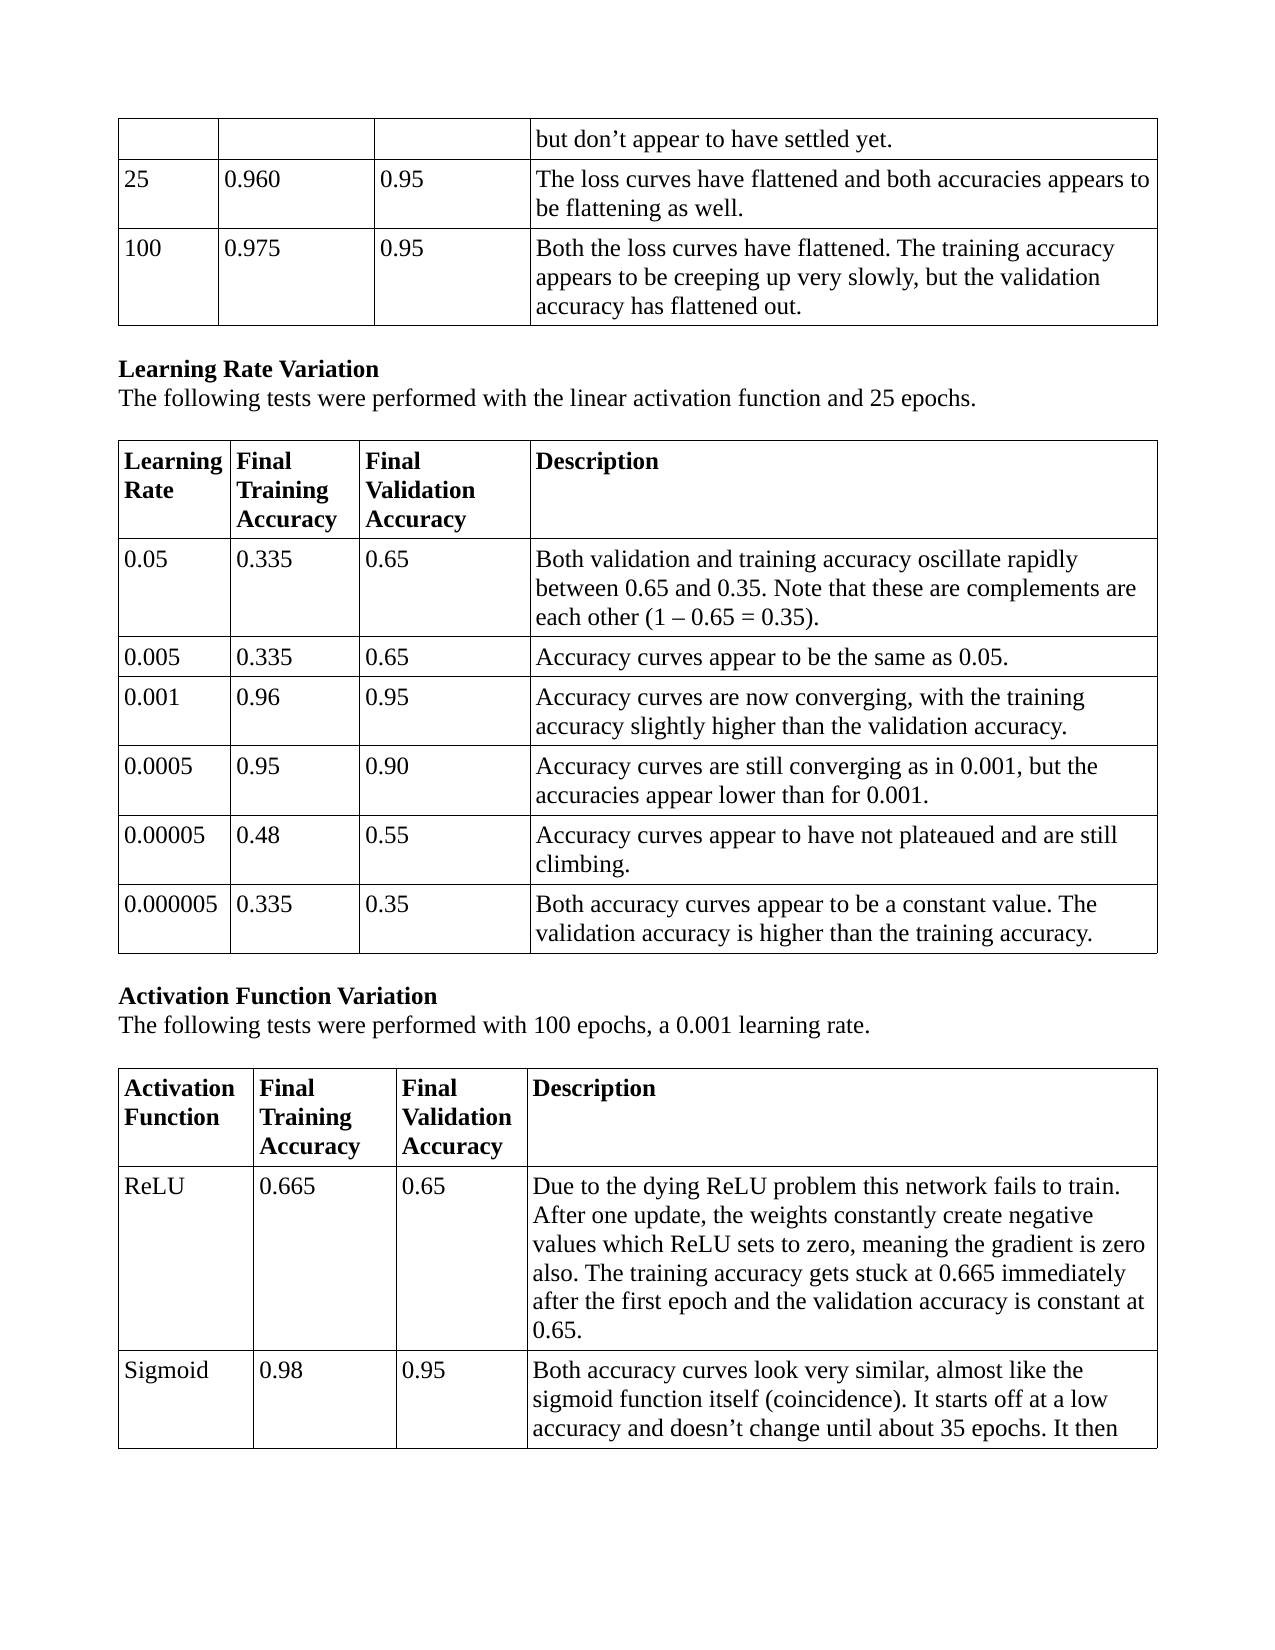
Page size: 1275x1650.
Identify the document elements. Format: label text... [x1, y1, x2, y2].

table_cell 0.65 [360, 539, 530, 636]
table_cell 0.96 [231, 677, 359, 745]
table_header Learning Rate [119, 441, 230, 538]
table_cell 0.55 [360, 816, 530, 883]
table_cell 0.00005 [119, 816, 230, 883]
table_cell 0.000005 [119, 885, 230, 953]
table_cell Both accuracy curves appear to be a constant value. The validation accuracy is higher than the training accuracy. [531, 885, 1157, 953]
table_cell Sigmoid [119, 1351, 253, 1447]
table_cell Accuracy curves are now converging, with the training accuracy slightly higher than the validation accuracy. [531, 677, 1157, 745]
table_header Description [531, 441, 1157, 538]
table_cell 0.95 [397, 1351, 527, 1447]
table_cell 0.95 [375, 229, 530, 325]
table_cell 0.95 [360, 677, 530, 745]
table_cell 0.335 [231, 539, 359, 636]
table_cell Due to the dying ReLU problem this network fails to train. After one update, the weights constantly create negative values which ReLU sets to zero, meaning the gradient is zero also. The training accuracy gets stuck at 0.665 immediately after the first epoch and the validation accuracy is constant at 0.65. [528, 1167, 1157, 1349]
table_cell 0.335 [231, 885, 359, 953]
table_header Final Validation Accuracy [360, 441, 530, 538]
table_cell 100 [119, 229, 218, 325]
table_cell [119, 119, 218, 158]
table_cell 0.98 [254, 1351, 396, 1447]
text The following tests were performed with the linear activation function and 25 epochs. [118, 383, 1157, 412]
table_cell but don’t appear to have settled yet. [531, 119, 1157, 158]
table_header Final Training Accuracy [254, 1069, 396, 1166]
table_cell 0.0005 [119, 746, 230, 814]
table_cell 0.48 [231, 816, 359, 883]
text The following tests were performed with 100 epochs, a 0.001 learning rate. [118, 1010, 1157, 1039]
table_cell 0.65 [397, 1167, 527, 1349]
table_cell 0.960 [219, 160, 374, 227]
table_cell 0.90 [360, 746, 530, 814]
table_cell 0.95 [375, 160, 530, 227]
table_cell 0.005 [119, 637, 230, 676]
table_header Final Training Accuracy [231, 441, 359, 538]
table_cell 0.95 [231, 746, 359, 814]
table_cell 0.35 [360, 885, 530, 953]
table_cell 0.001 [119, 677, 230, 745]
table_cell Accuracy curves are still converging as in 0.001, but the accuracies appear lower than for 0.001. [531, 746, 1157, 814]
table_cell The loss curves have flattened and both accuracies appears to be flattening as well. [531, 160, 1157, 227]
table_header Activation Function [119, 1069, 253, 1166]
table_cell [219, 119, 374, 158]
table_cell Both the loss curves have flattened. The training accuracy appears to be creeping up very slowly, but the validation accuracy has flattened out. [531, 229, 1157, 325]
table_cell ReLU [119, 1167, 253, 1349]
table_cell Accuracy curves appear to be the same as 0.05. [531, 637, 1157, 676]
table_cell 0.65 [360, 637, 530, 676]
text Activation Function Variation [118, 981, 1157, 1010]
table_cell [375, 119, 530, 158]
table_header Final Validation Accuracy [397, 1069, 527, 1166]
table_cell 0.975 [219, 229, 374, 325]
table_cell 0.335 [231, 637, 359, 676]
table_cell 0.665 [254, 1167, 396, 1349]
text Learning Rate Variation [118, 354, 1157, 383]
table_cell Both validation and training accuracy oscillate rapidly between 0.65 and 0.35. Note that these are complements are each other (1 – 0.65 = 0.35). [531, 539, 1157, 636]
table_header Description [528, 1069, 1157, 1166]
table_cell Accuracy curves appear to have not plateaued and are still climbing. [531, 816, 1157, 883]
table_cell 25 [119, 160, 218, 227]
table_cell 0.05 [119, 539, 230, 636]
table_cell Both accuracy curves look very similar, almost like the sigmoid function itself (coincidence). It starts off at a low accuracy and doesn’t change until about 35 epochs. It then [528, 1351, 1157, 1447]
